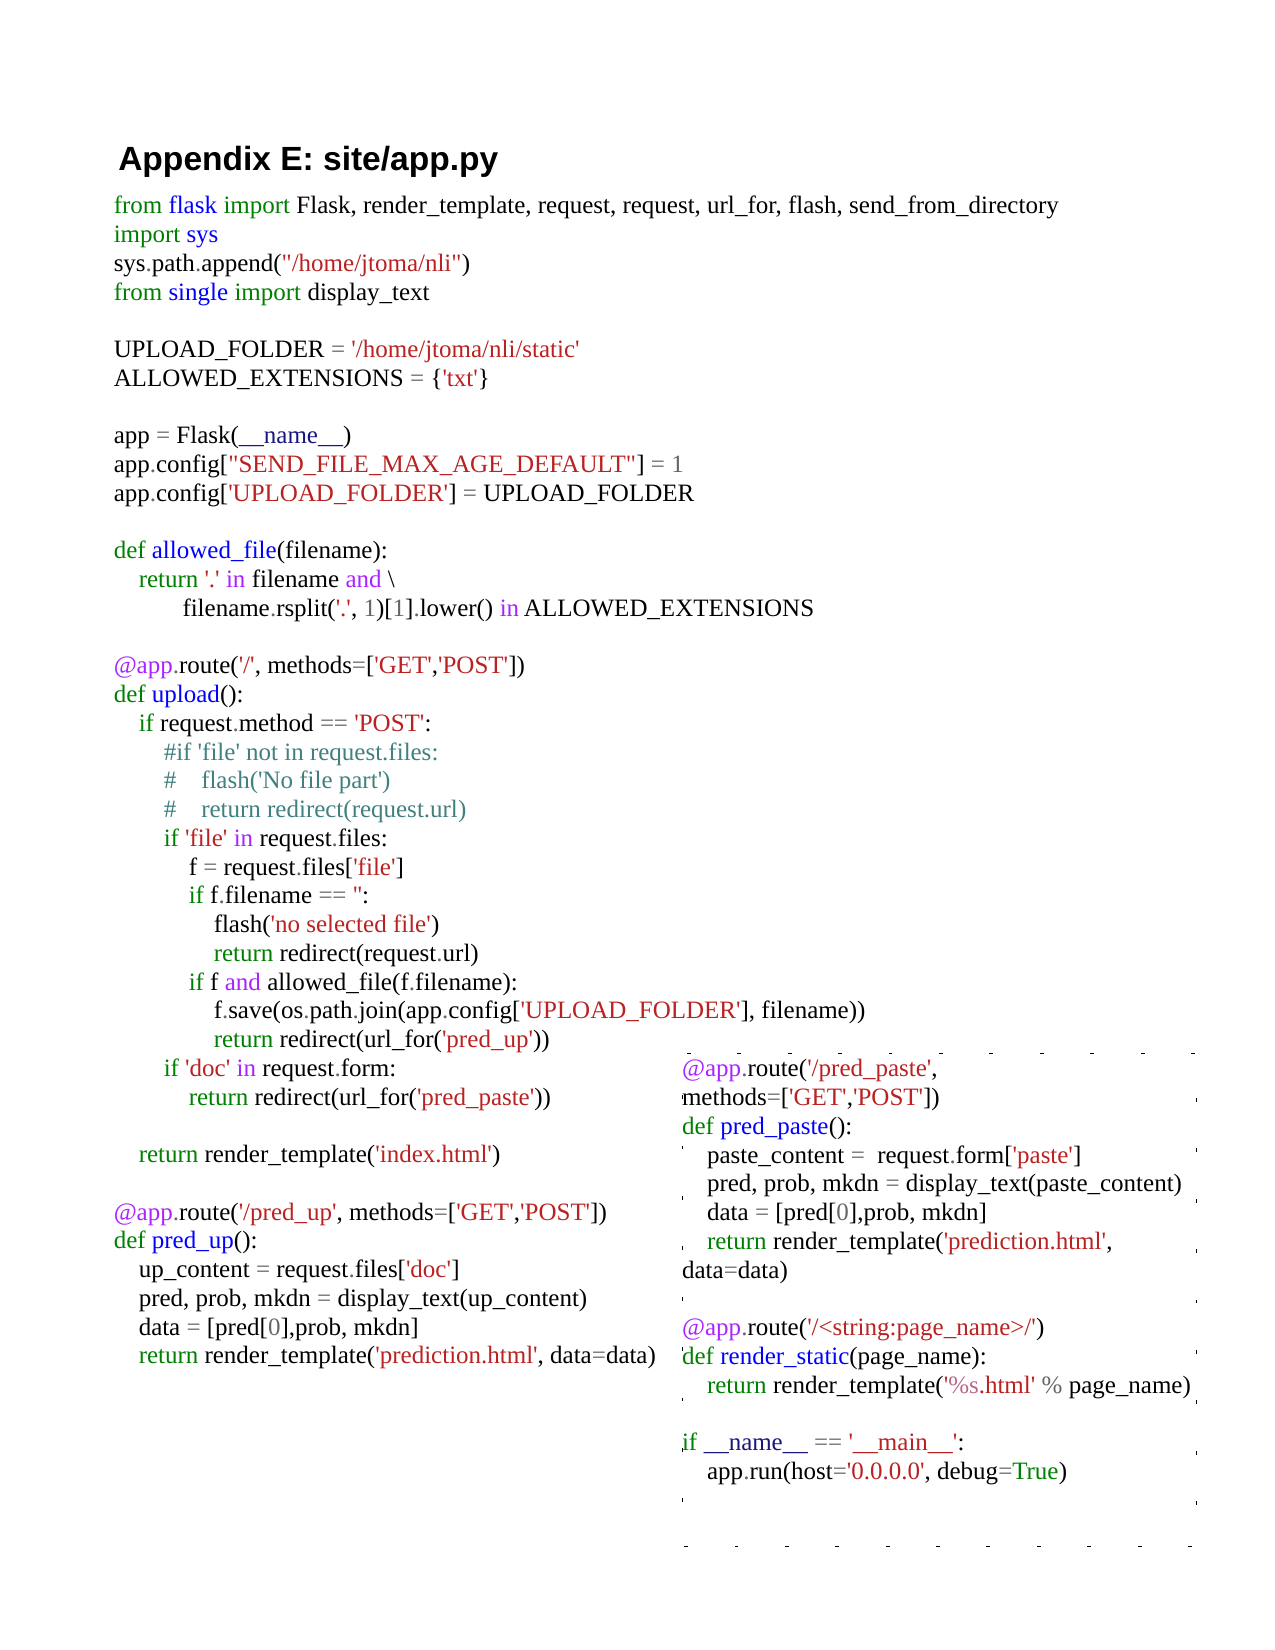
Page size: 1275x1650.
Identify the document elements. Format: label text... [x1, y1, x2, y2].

subtitle Appendix E: site/app.py [118, 139, 1157, 178]
